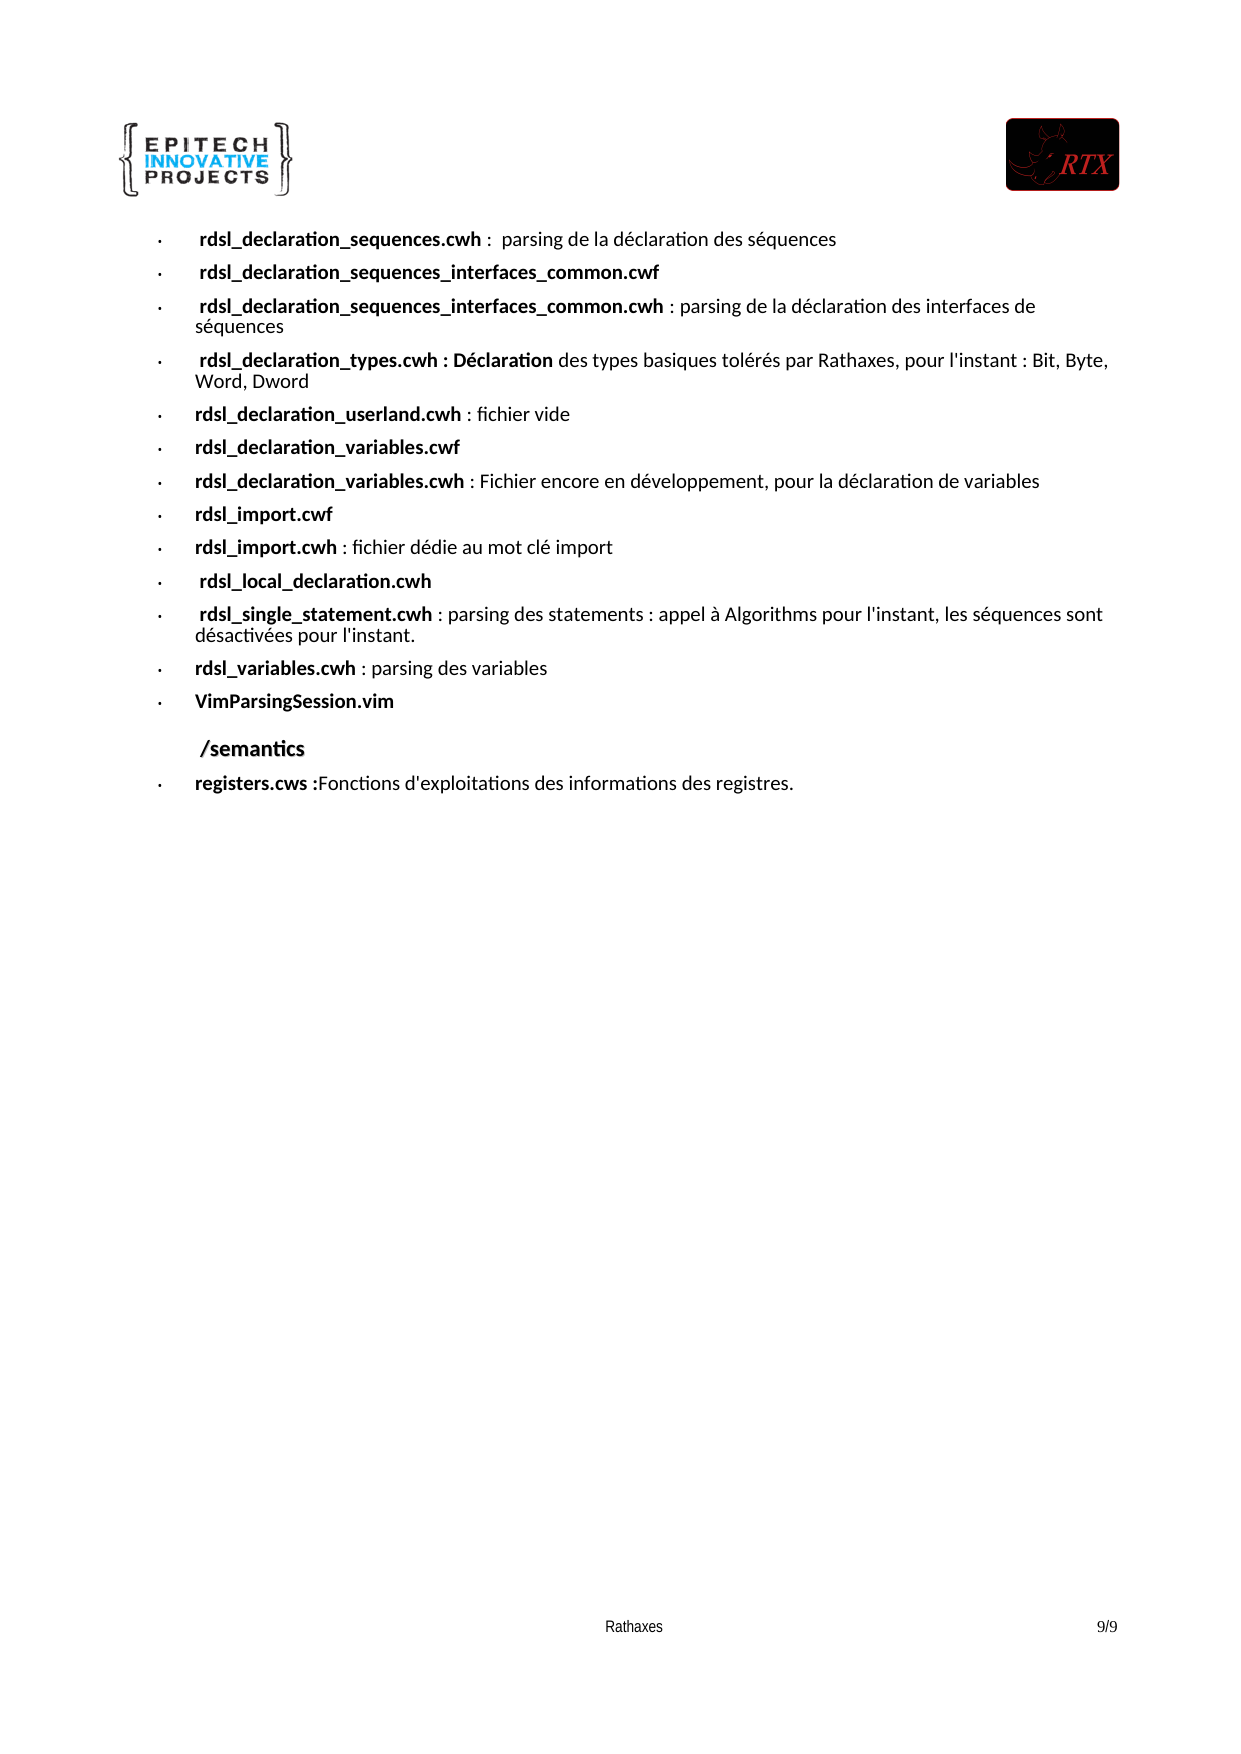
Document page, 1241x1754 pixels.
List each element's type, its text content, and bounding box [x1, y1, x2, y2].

list registers.cws :Fonctions d'exploitations des informations des registres. [157, 774, 1122, 795]
picture [117, 118, 295, 198]
list VimParsingSession.vim [157, 693, 1122, 714]
list rdsl_variables.cwh : parsing des variables [157, 660, 1122, 681]
list rdsl_local_declaration.cwh [157, 572, 1122, 593]
picture [1006, 118, 1120, 191]
list rdsl_declaration_variables.cwf [157, 439, 1122, 460]
subtitle /semantics [120, 739, 1122, 762]
list rdsl_declaration_sequences_interfaces_common.cwf [157, 264, 1122, 285]
list rdsl_declaration_userland.cwh : fichier vide [157, 406, 1122, 427]
list rdsl_declaration_types.cwh : Déclaration des types basiques tolérés par Rathaxes, pour l'instant : Bit, Byte, Word, Dword [157, 352, 1122, 393]
list rdsl_import.cwf [157, 506, 1122, 527]
list rdsl_import.cwh : fichier dédie au mot clé import [157, 539, 1122, 560]
list rdsl_declaration_sequences_interfaces_common.cwh : parsing de la déclaration des interfaces de séquences [157, 297, 1122, 339]
list rdsl_declaration_sequences.cwh : parsing de la déclaration des séquences [157, 231, 1122, 252]
list rdsl_declaration_variables.cwh : Fichier encore en développement, pour la déclaration de variables [157, 472, 1122, 493]
list rdsl_single_statement.cwh : parsing des statements : appel à Algorithms pour l'instant, les séquences sont désactivées pour l'instant. [157, 606, 1122, 647]
